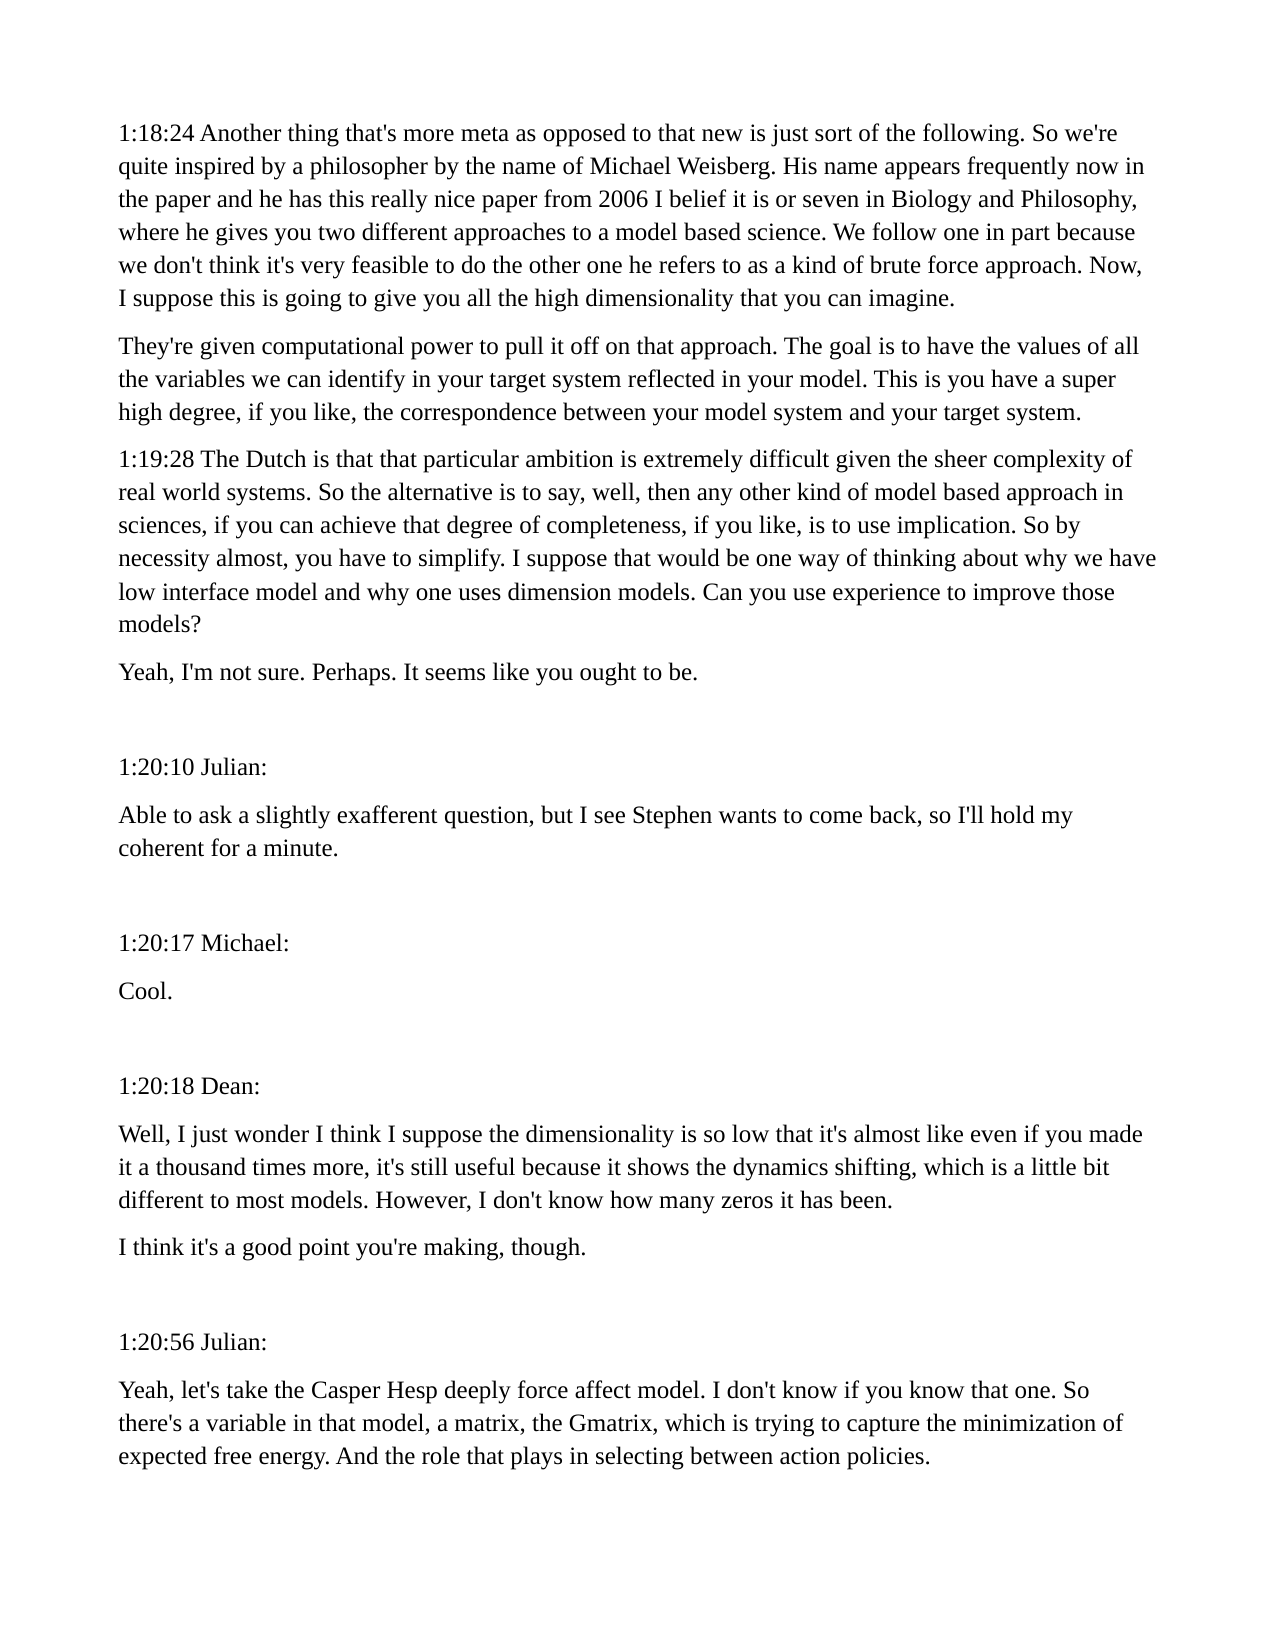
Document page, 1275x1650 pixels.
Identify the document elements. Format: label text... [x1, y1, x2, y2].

text Well, I just wonder I think I suppose the dimensionality is so low that it's almost like even if you made it a thousand times more, it's still useful because it shows the dynamics shifting, which is a little bit different to most models. However, I don't know how many zeros it has been. [118, 1119, 1157, 1213]
text Able to ask a slightly exafferent question, but I see Stephen wants to come back, so I'll hold my coherent for a minute. [118, 800, 1157, 862]
text They're given computational power to pull it off on that approach. The goal is to have the values of all the variables we can identify in your target system reflected in your model. This is you have a super high degree, if you like, the correspondence between your model system and your target system. [118, 331, 1157, 426]
text 1:20:17 Michael: [118, 928, 1157, 957]
text 1:19:28 The Dutch is that that particular ambition is extremely difficult given the sheer complexity of real world systems. So the alternative is to say, well, then any other kind of model based approach in sciences, if you can achieve that degree of completeness, if you like, is to use implication. So by necessity almost, you have to simplify. I suppose that would be one way of thinking about why we have low interface model and why one uses dimension models. Can you use experience to improve those models? [118, 444, 1157, 638]
text 1:20:56 Julian: [118, 1327, 1157, 1356]
text Yeah, let's take the Casper Hesp deeply force affect model. I don't know if you know that one. So there's a variable in that model, a matrix, the Gmatrix, which is trying to capture the minimization of expected free energy. And the role that plays in selecting between action policies. [118, 1375, 1157, 1470]
text 1:18:24 Another thing that's more meta as opposed to that new is just sort of the following. So we're quite inspired by a philosopher by the name of Michael Weisberg. His name appears frequently now in the paper and he has this really nice paper from 2006 I belief it is or seven in Biology and Philosophy, where he gives you two different approaches to a model based science. We follow one in part because we don't think it's very feasible to do the other one he refers to as a kind of brute force approach. Now, I suppose this is going to give you all the high dimensionality that you can imagine. [118, 118, 1157, 312]
text Yeah, I'm not sure. Perhaps. It seems like you ought to be. [118, 657, 1157, 686]
text 1:20:18 Dean: [118, 1071, 1157, 1100]
text I think it's a good point you're making, though. [118, 1232, 1157, 1261]
text Cool. [118, 976, 1157, 1004]
text 1:20:10 Julian: [118, 752, 1157, 781]
